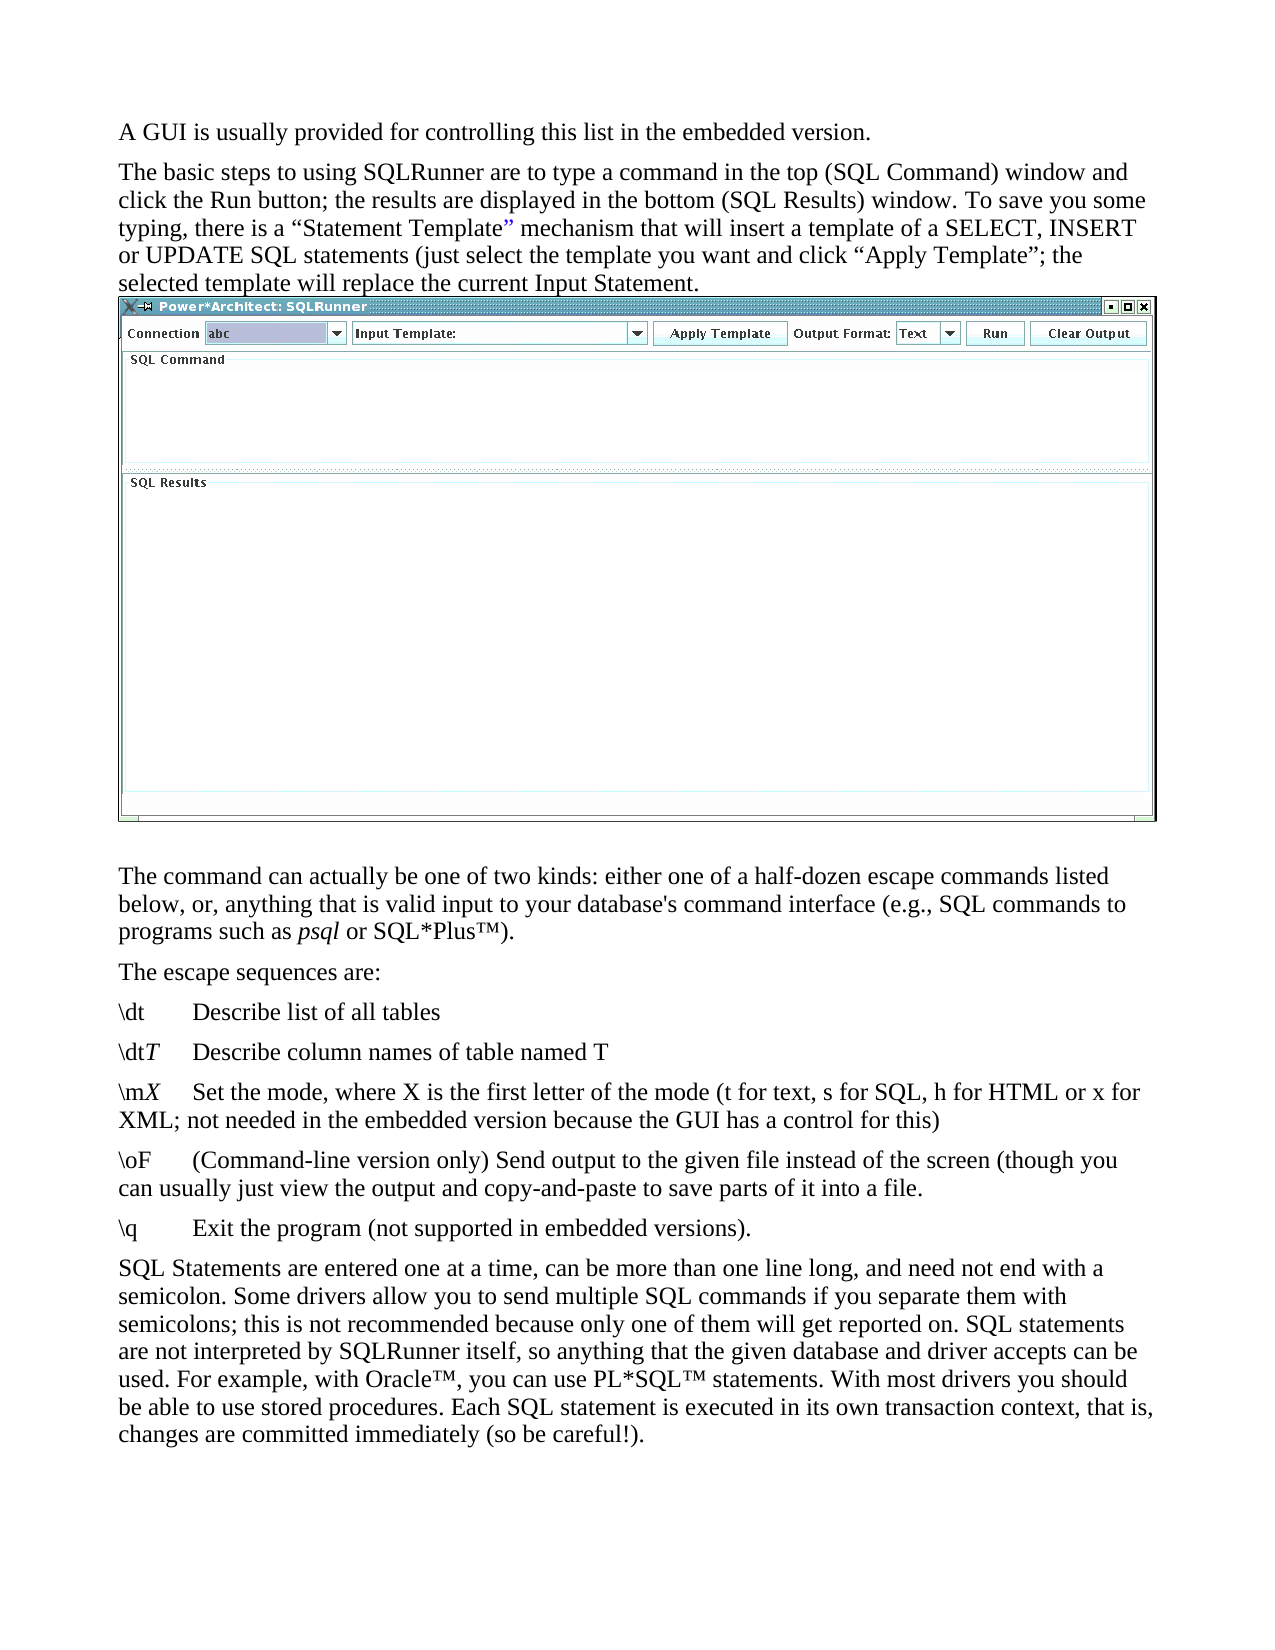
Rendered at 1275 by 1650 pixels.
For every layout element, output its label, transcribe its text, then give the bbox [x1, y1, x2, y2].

text A GUI is usually provided for controlling this list in the embedded version. [118, 118, 1157, 146]
picture [118, 296, 1157, 822]
text The escape sequences are: [118, 958, 1157, 985]
text The command can actually be one of two kinds: either one of a half-dozen escape commands listed below, or, anything that is valid input to your database's command interface (e.g., SQL commands to programs such as psql or SQL*Plus™). [118, 862, 1157, 945]
text \q Exit the program (not supported in embedded versions). [118, 1214, 1157, 1242]
text \dtT Describe column names of table named T [118, 1038, 1157, 1066]
text \mX Set the mode, where X is the first letter of the mode (t for text, s for SQL, h for HTML or x for XML; not needed in the embedded version because the GUI has a control for this) [118, 1078, 1157, 1134]
text The basic steps to using SQLRunner are to type a command in the top (SQL Command) window and click the Run button; the results are displayed in the bottom (SQL Results) window. To save you some typing, there is a “Statement Template” mechanism that will insert a template of a SELECT, INSERT or UPDATE SQL statements (just select the template you want and click “Apply Template”; the selected template will replace the current Input Statement. [118, 158, 1157, 296]
text \oF (Command-line version only) Send output to the given file instead of the screen (though you can usually just view the output and copy-and-paste to save parts of it into a file. [118, 1146, 1157, 1202]
text SQL Statements are entered one at a time, can be more than one line long, and need not end with a semicolon. Some drivers allow you to send multiple SQL commands if you separate them with semicolons; this is not recommended because only one of them will get reported on. SQL statements are not interpreted by SQLRunner itself, so anything that the given database and driver accepts can be used. For example, with Oracle™, you can use PL*SQL™ statements. With most drivers you should be able to use stored procedures. Each SQL statement is executed in its own transaction context, that is, changes are committed immediately (so be careful!). [118, 1254, 1157, 1448]
text \dt Describe list of all tables [118, 998, 1157, 1026]
